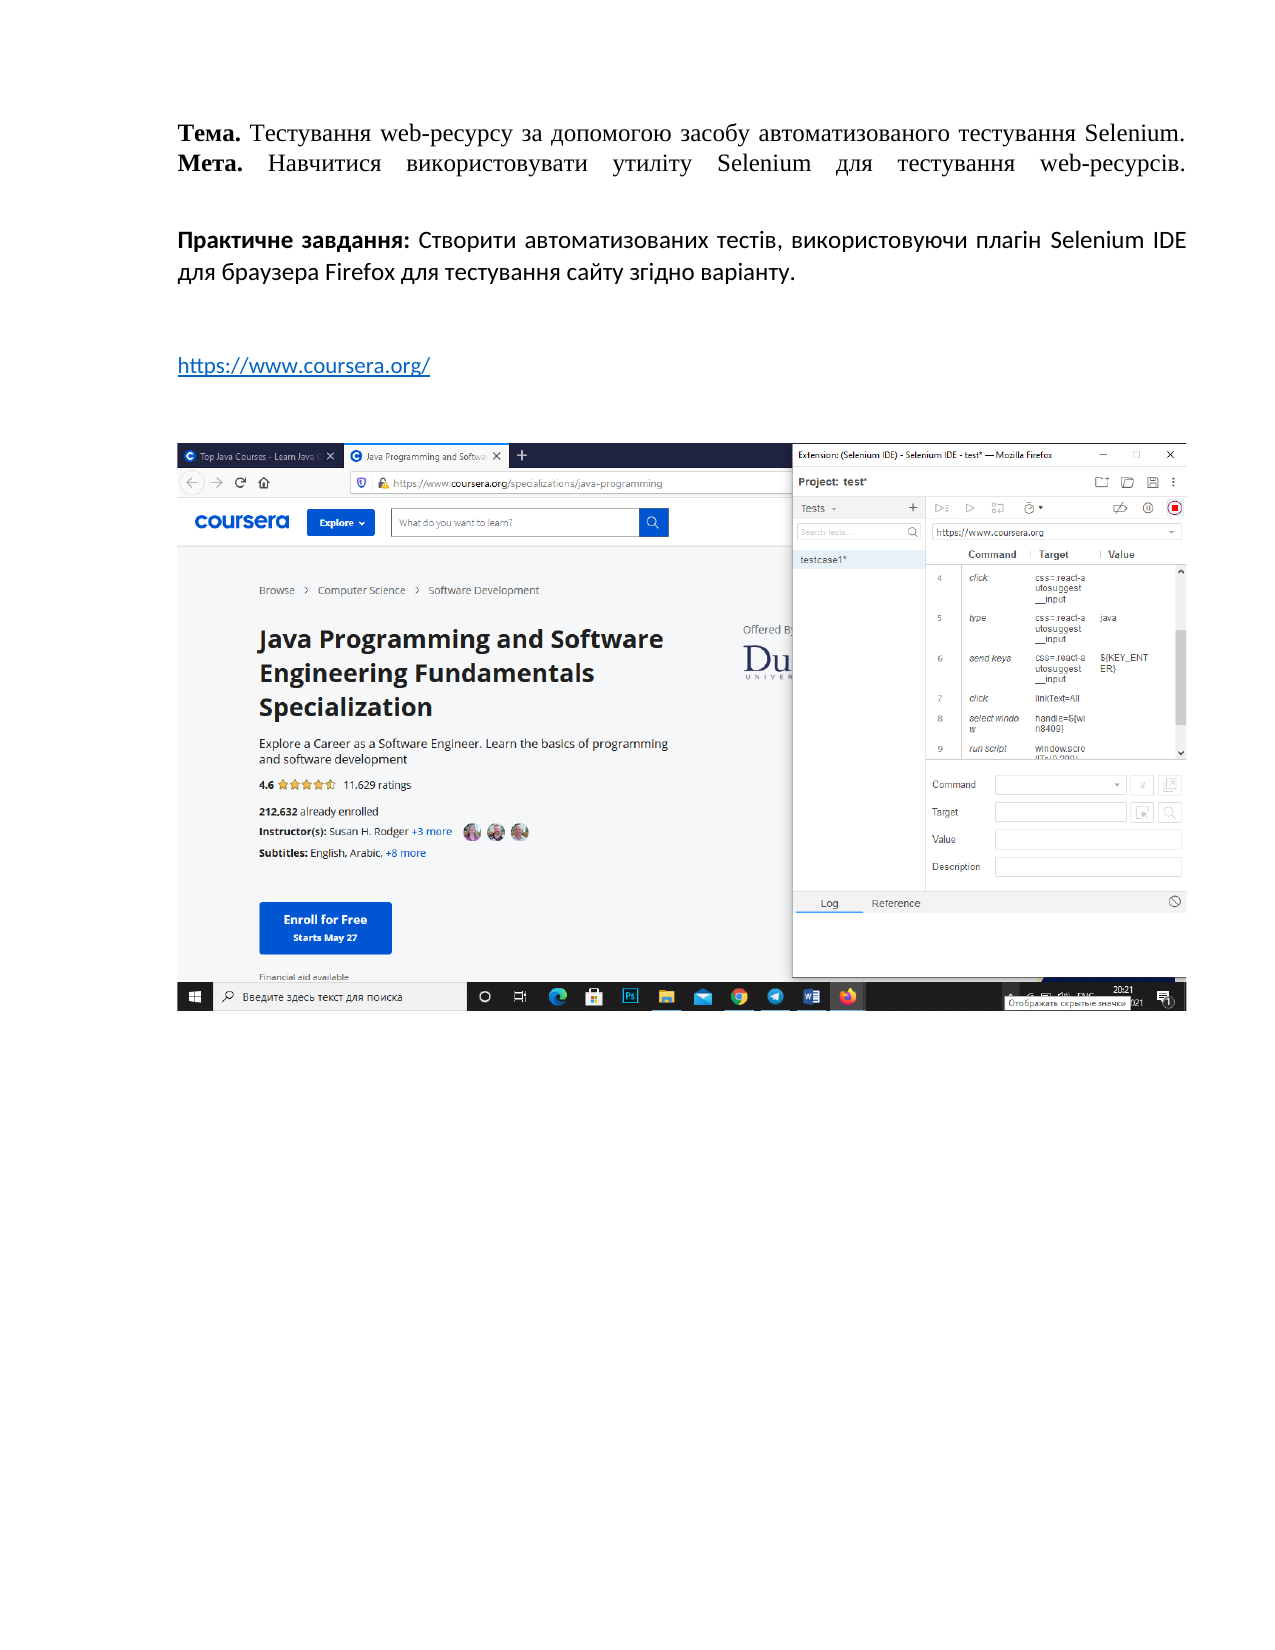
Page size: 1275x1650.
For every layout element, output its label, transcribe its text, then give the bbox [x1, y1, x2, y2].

picture [177, 443, 1187, 1011]
text Практичне завдання: Створити автоматизованих тестів, використовуючи плагін Selenium IDE для браузера Firefox для тестування сайту згідно варіанту. [177, 224, 1186, 287]
text https://www.coursera.org/ [177, 351, 1186, 379]
text Тема. Тестування web-ресурсу за допомогою засобу автоматизованого тестування Selenium. Мета. Навчитися використовувати утиліту Selenium для тестування web-ресурсів. [177, 118, 1186, 206]
